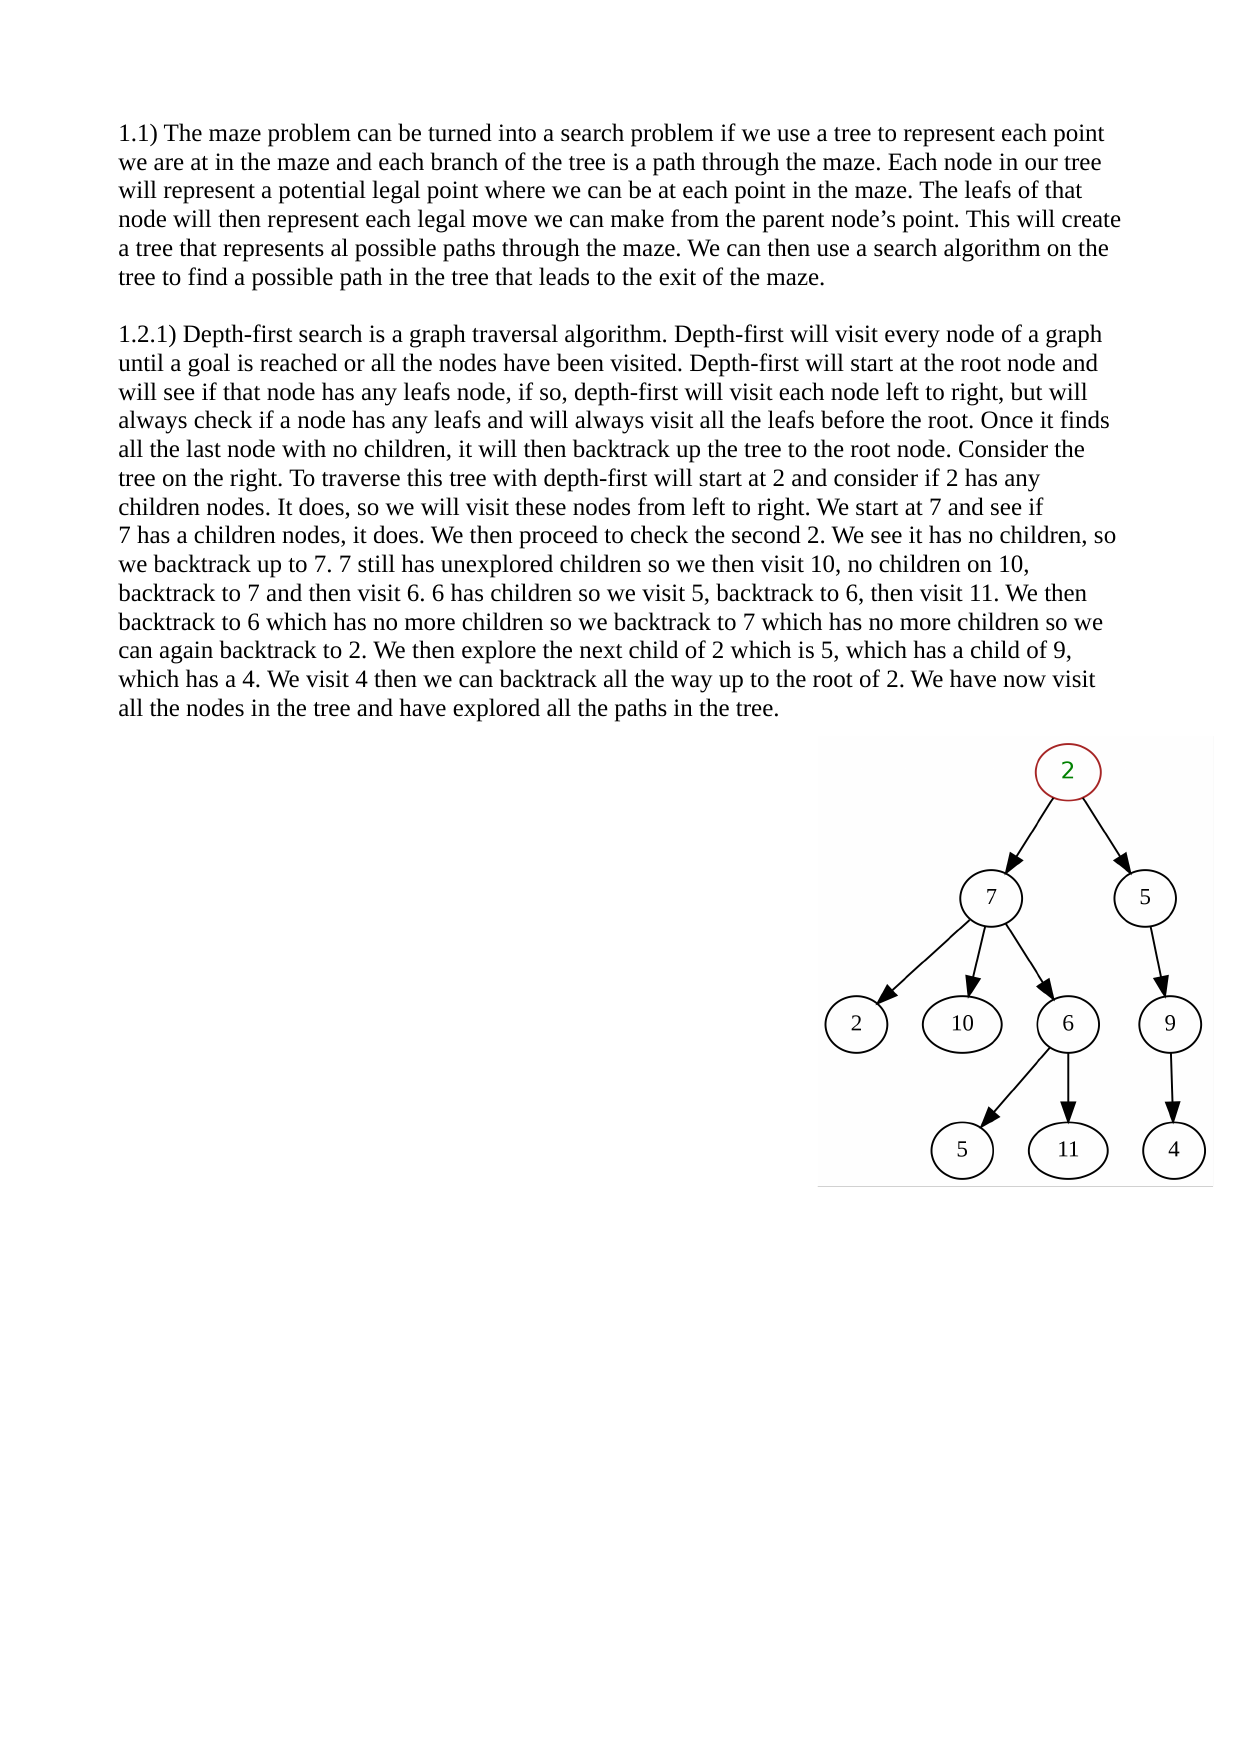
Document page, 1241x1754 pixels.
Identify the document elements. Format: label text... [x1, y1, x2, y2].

picture [817, 736, 1214, 1187]
text 1.1) The maze problem can be turned into a search problem if we use a tree to represent each point we are at in the maze and each branch of the tree is a path through the maze. Each node in our tree will represent a potential legal point where we can be at each point in the maze. The leafs of that node will then represent each legal move we can make from the parent node’s point. This will create a tree that represents al possible paths through the maze. We can then use a search algorithm on the tree to find a possible path in the tree that leads to the exit of the maze. [118, 118, 1122, 291]
text 1.2.1) Depth-first search is a graph traversal algorithm. Depth-first will visit every node of a graph until a goal is reached or all the nodes have been visited. Depth-first will start at the root node and will see if that node has any leafs node, if so, depth-first will visit each node left to right, but will always check if a node has any leafs and will always visit all the leafs before the root. Once it finds all the last node with no children, it will then backtrack up the tree to the root node. Consider the tree on the right. To traverse this tree with depth-first will start at 2 and consider if 2 has any children nodes. It does, so we will visit these nodes from left to right. We start at 7 and see if [118, 319, 1122, 521]
text 7 has a children nodes, it does. We then proceed to check the second 2. We see it has no children, so we backtrack up to 7. 7 still has unexplored children so we then visit 10, no children on 10, backtrack to 7 and then visit 6. 6 has children so we visit 5, backtrack to 6, then visit 11. We then backtrack to 6 which has no more children so we backtrack to 7 which has no more children so we can again backtrack to 2. We then explore the next child of 2 which is 5, which has a child of 9, which has a 4. We visit 4 then we can backtrack all the way up to the root of 2. We have now visit all the nodes in the tree and have explored all the paths in the tree. [118, 521, 1122, 722]
